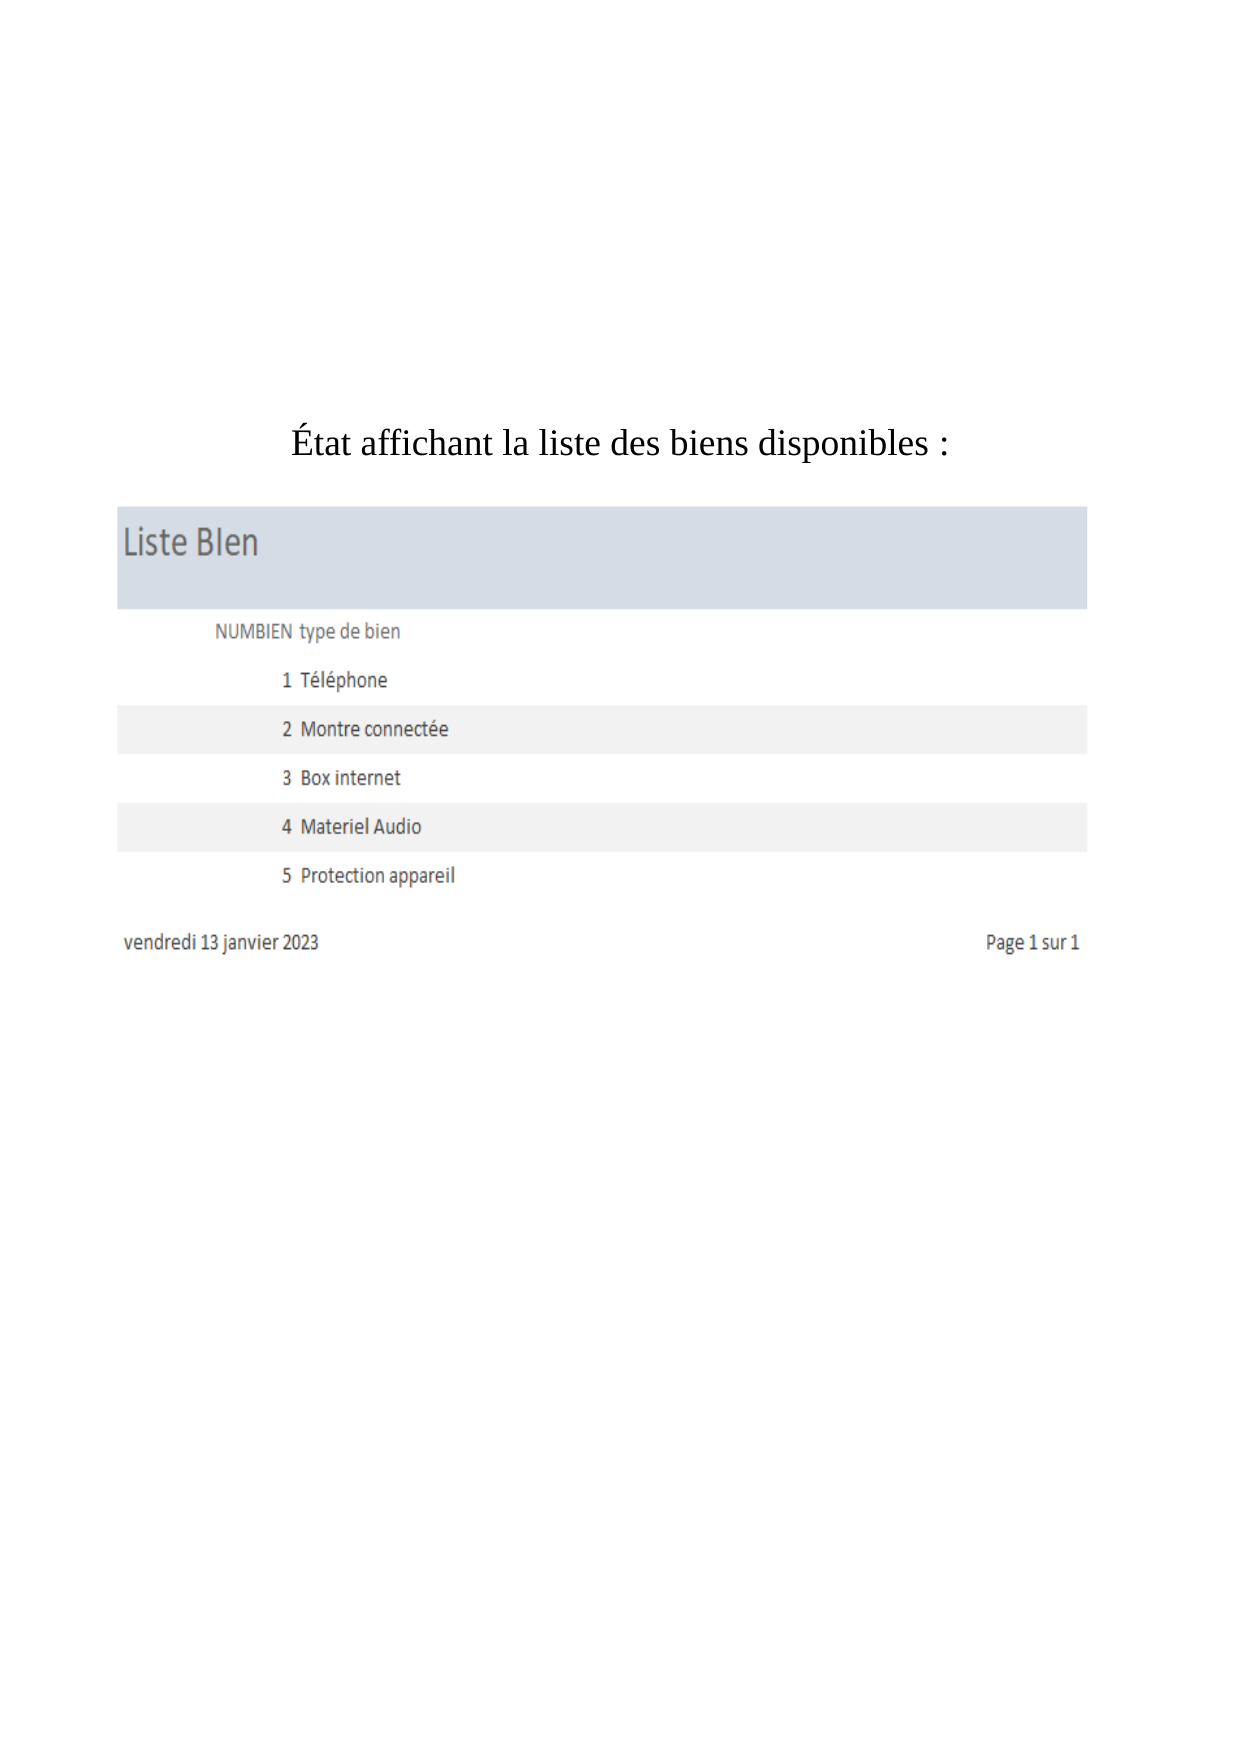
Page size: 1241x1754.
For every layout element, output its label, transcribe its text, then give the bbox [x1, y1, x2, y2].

text État affichant la liste des biens disponibles : [118, 420, 1122, 463]
picture [98, 490, 1142, 1036]
